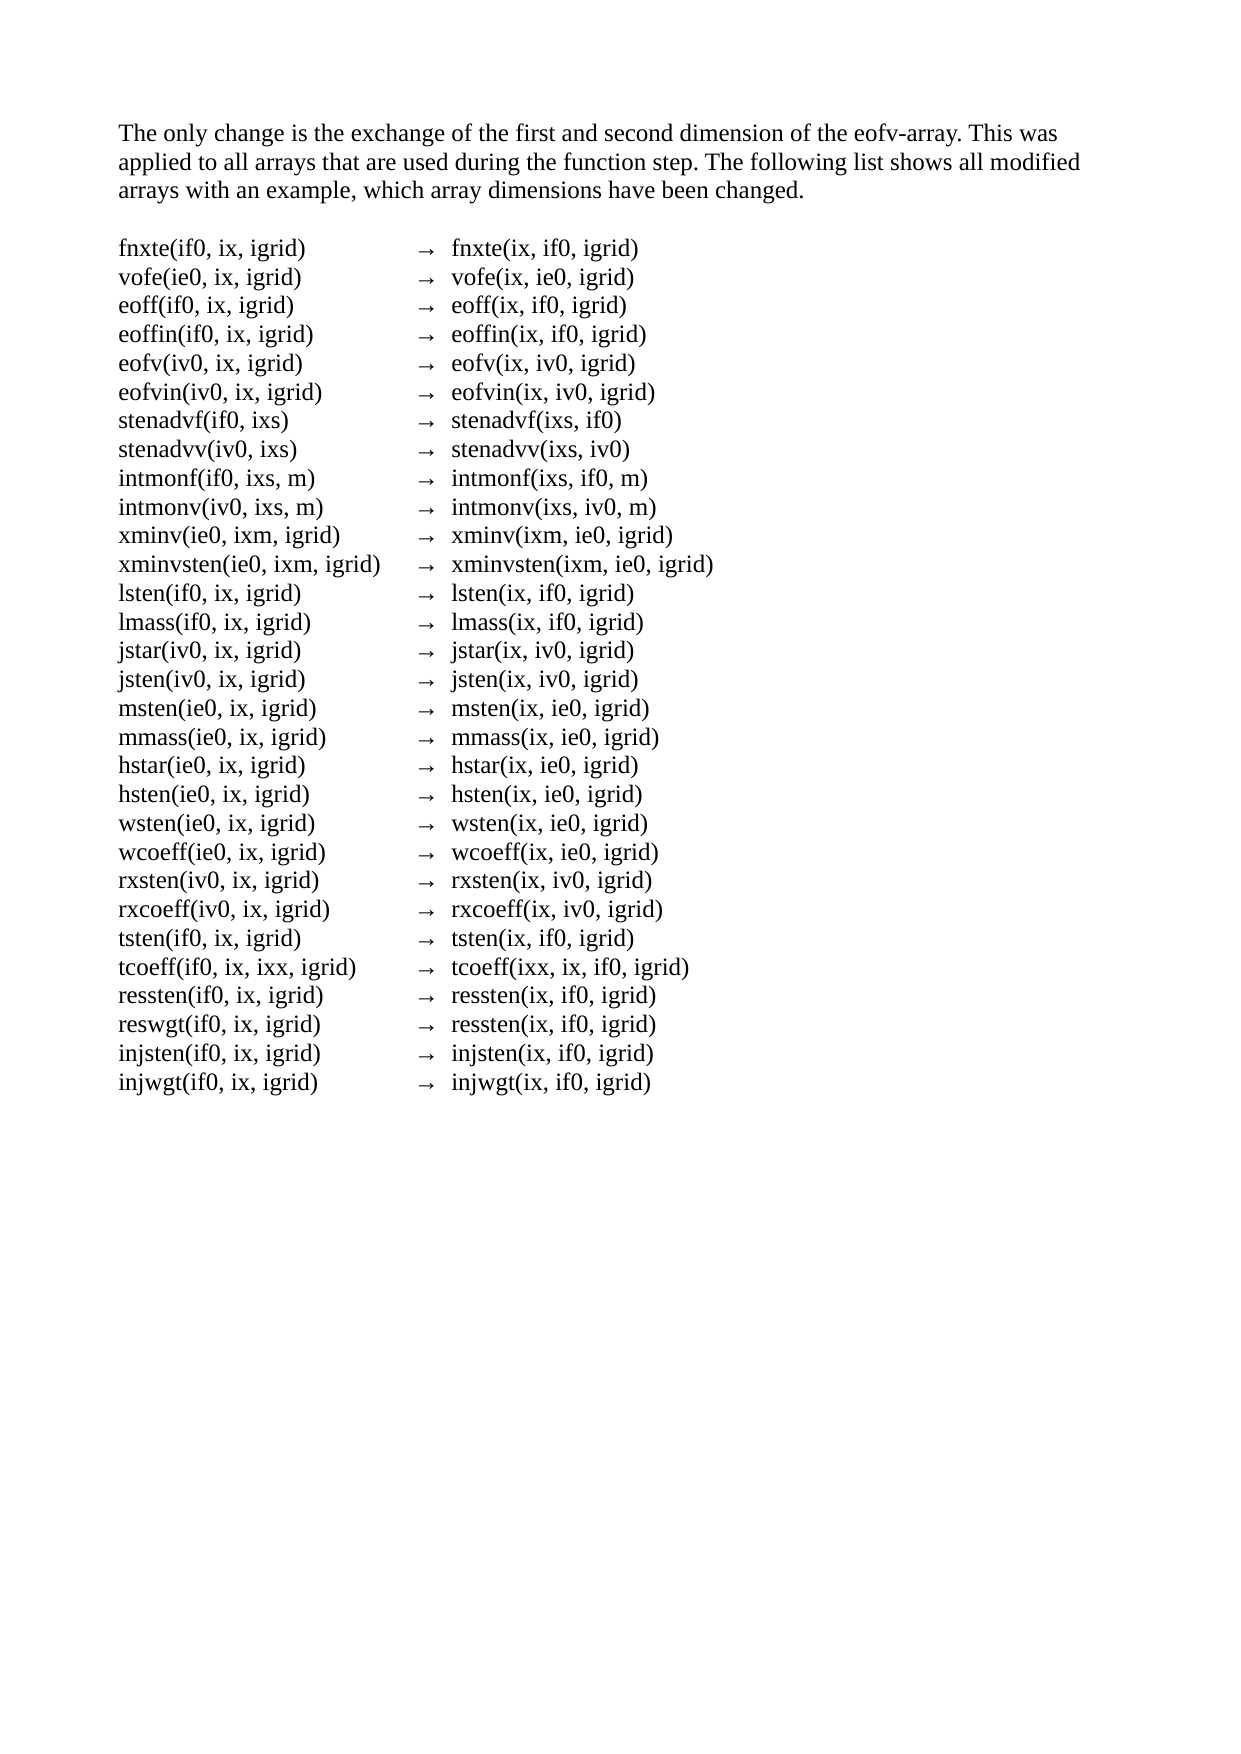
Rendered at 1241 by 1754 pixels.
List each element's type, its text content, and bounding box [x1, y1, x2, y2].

text mmass(ie0, ix, igrid) → mmass(ix, ie0, igrid) [118, 722, 1122, 751]
text stenadvf(if0, ixs) → stenadvf(ixs, if0) [118, 406, 1122, 434]
text lmass(if0, ix, igrid) → lmass(ix, if0, igrid) [118, 607, 1122, 636]
text hstar(ie0, ix, igrid) → hstar(ix, ie0, igrid) [118, 751, 1122, 779]
text xminvsten(ie0, ixm, igrid) → xminvsten(ixm, ie0, igrid) [118, 549, 1122, 578]
text eofv(iv0, ix, igrid) → eofv(ix, iv0, igrid) [118, 348, 1122, 377]
text tcoeff(if0, ix, ixx, igrid) → tcoeff(ixx, ix, if0, igrid) [118, 952, 1122, 981]
text jsten(iv0, ix, igrid) → jsten(ix, iv0, igrid) [118, 664, 1122, 693]
text eoff(if0, ix, igrid) → eoff(ix, if0, igrid) [118, 291, 1122, 319]
text tsten(if0, ix, igrid) → tsten(ix, if0, igrid) [118, 923, 1122, 952]
text hsten(ie0, ix, igrid) → hsten(ix, ie0, igrid) [118, 779, 1122, 808]
text xminv(ie0, ixm, igrid) → xminv(ixm, ie0, igrid) [118, 521, 1122, 549]
text ressten(if0, ix, igrid) → ressten(ix, if0, igrid) [118, 981, 1122, 1009]
text rxsten(iv0, ix, igrid) → rxsten(ix, iv0, igrid) [118, 866, 1122, 894]
text eoffin(if0, ix, igrid) → eoffin(ix, if0, igrid) [118, 319, 1122, 348]
text injwgt(if0, ix, igrid) → injwgt(ix, if0, igrid) [118, 1067, 1122, 1096]
text wsten(ie0, ix, igrid) → wsten(ix, ie0, igrid) [118, 808, 1122, 837]
text vofe(ie0, ix, igrid) → vofe(ix, ie0, igrid) [118, 262, 1122, 291]
text fnxte(if0, ix, igrid) → fnxte(ix, if0, igrid) [118, 233, 1122, 262]
text eofvin(iv0, ix, igrid) → eofvin(ix, iv0, igrid) [118, 377, 1122, 406]
text msten(ie0, ix, igrid) → msten(ix, ie0, igrid) [118, 693, 1122, 722]
text wcoeff(ie0, ix, igrid) → wcoeff(ix, ie0, igrid) [118, 837, 1122, 866]
text The only change is the exchange of the first and second dimension of the eofv-array. This was applied to all arrays that are used during the function step. The following list shows all modified arrays with an example, which array dimensions have been changed. [118, 118, 1122, 204]
text intmonf(if0, ixs, m) → intmonf(ixs, if0, m) [118, 463, 1122, 492]
text jstar(iv0, ix, igrid) → jstar(ix, iv0, igrid) [118, 636, 1122, 664]
text injsten(if0, ix, igrid) → injsten(ix, if0, igrid) [118, 1038, 1122, 1067]
text reswgt(if0, ix, igrid) → ressten(ix, if0, igrid) [118, 1009, 1122, 1038]
text lsten(if0, ix, igrid) → lsten(ix, if0, igrid) [118, 578, 1122, 607]
text stenadvv(iv0, ixs) → stenadvv(ixs, iv0) [118, 434, 1122, 463]
text intmonv(iv0, ixs, m) → intmonv(ixs, iv0, m) [118, 492, 1122, 521]
text rxcoeff(iv0, ix, igrid) → rxcoeff(ix, iv0, igrid) [118, 894, 1122, 923]
